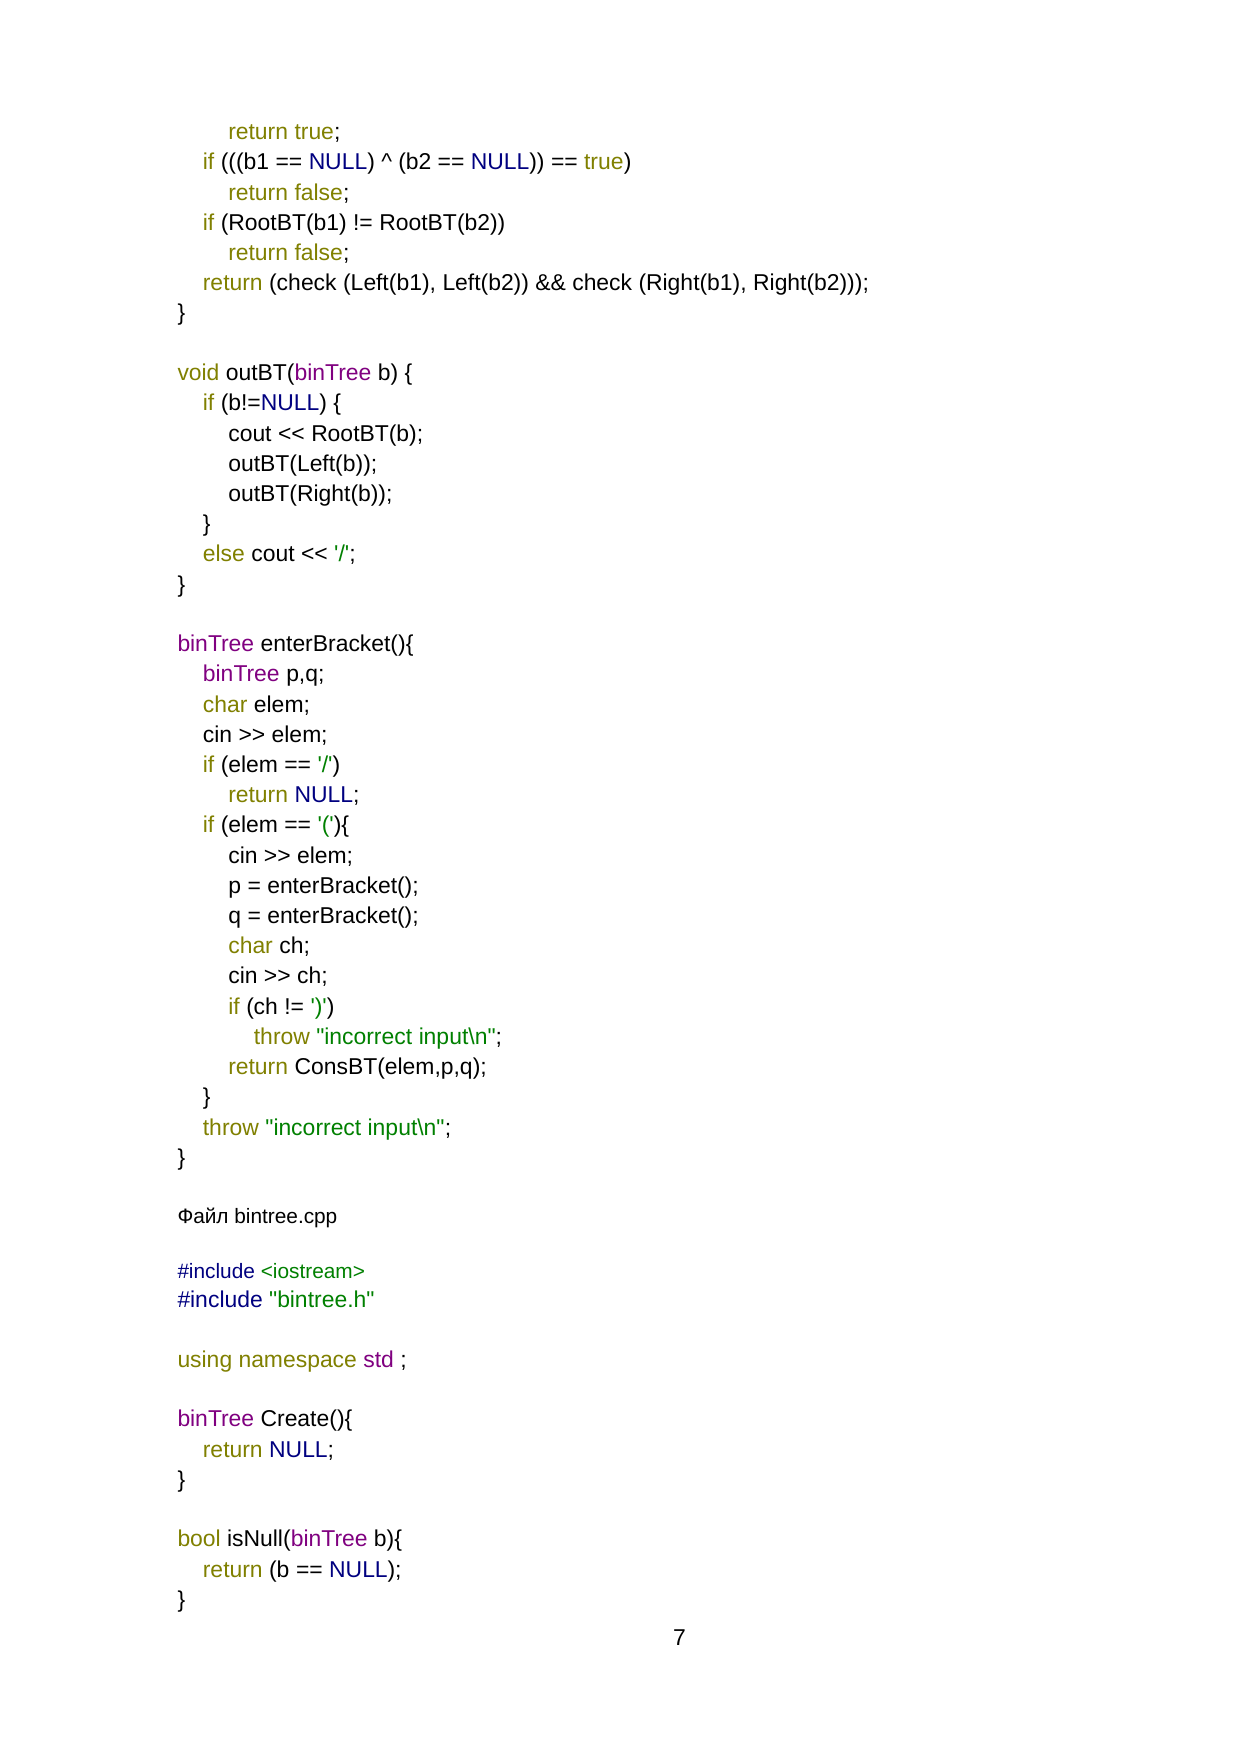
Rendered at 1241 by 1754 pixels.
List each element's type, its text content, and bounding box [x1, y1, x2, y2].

text return (check (Left(b1), Left(b2)) && check (Right(b1), Right(b2))); [177, 269, 1181, 296]
text } [177, 1586, 1181, 1612]
text outBT(Right(b)); [177, 480, 1181, 506]
text cin >> ch; [177, 962, 1181, 989]
text void outBT(binTree b) { [177, 359, 1181, 385]
text throw "incorrect input\n"; [177, 1113, 1181, 1140]
text char elem; [177, 691, 1181, 717]
text return ConsBT(elem,p,q); [177, 1053, 1181, 1079]
text return false; [177, 178, 1181, 205]
text binTree p,q; [177, 660, 1181, 687]
text if (ch != ')') [177, 993, 1181, 1019]
text p = enterBracket(); [177, 872, 1181, 898]
text else cout << '/'; [177, 540, 1181, 567]
text if (b!=NULL) { [177, 389, 1181, 416]
text if (((b1 == NULL) ^ (b2 == NULL)) == true) [177, 148, 1181, 175]
text return NULL; [177, 1436, 1181, 1462]
text binTree Create(){ [177, 1405, 1181, 1432]
text using namespace std ; [177, 1346, 1181, 1372]
text return true; [177, 118, 1181, 144]
text #include "bintree.h" [177, 1286, 1181, 1312]
text if (elem == '('){ [177, 811, 1181, 838]
text } [177, 510, 1181, 536]
text cin >> elem; [177, 721, 1181, 747]
text if (elem == '/') [177, 751, 1181, 777]
text char ch; [177, 932, 1181, 959]
text return false; [177, 239, 1181, 265]
text } [177, 1083, 1181, 1110]
text } [177, 571, 1181, 597]
text return NULL; [177, 781, 1181, 808]
text if (RootBT(b1) != RootBT(b2)) [177, 209, 1181, 235]
text q = enterBracket(); [177, 902, 1181, 928]
text } [177, 299, 1181, 326]
text outBT(Left(b)); [177, 450, 1181, 476]
text return (b == NULL); [177, 1556, 1181, 1582]
text #include <iostream> [177, 1258, 1181, 1282]
text cin >> elem; [177, 842, 1181, 868]
text binTree enterBracket(){ [177, 630, 1181, 657]
text bool isNull(binTree b){ [177, 1525, 1181, 1552]
text } [177, 1466, 1181, 1492]
text cout << RootBT(b); [177, 419, 1181, 446]
text } [177, 1144, 1181, 1170]
text throw "incorrect input\n"; [177, 1023, 1181, 1049]
text Файл bintree.cpp [177, 1203, 1181, 1227]
